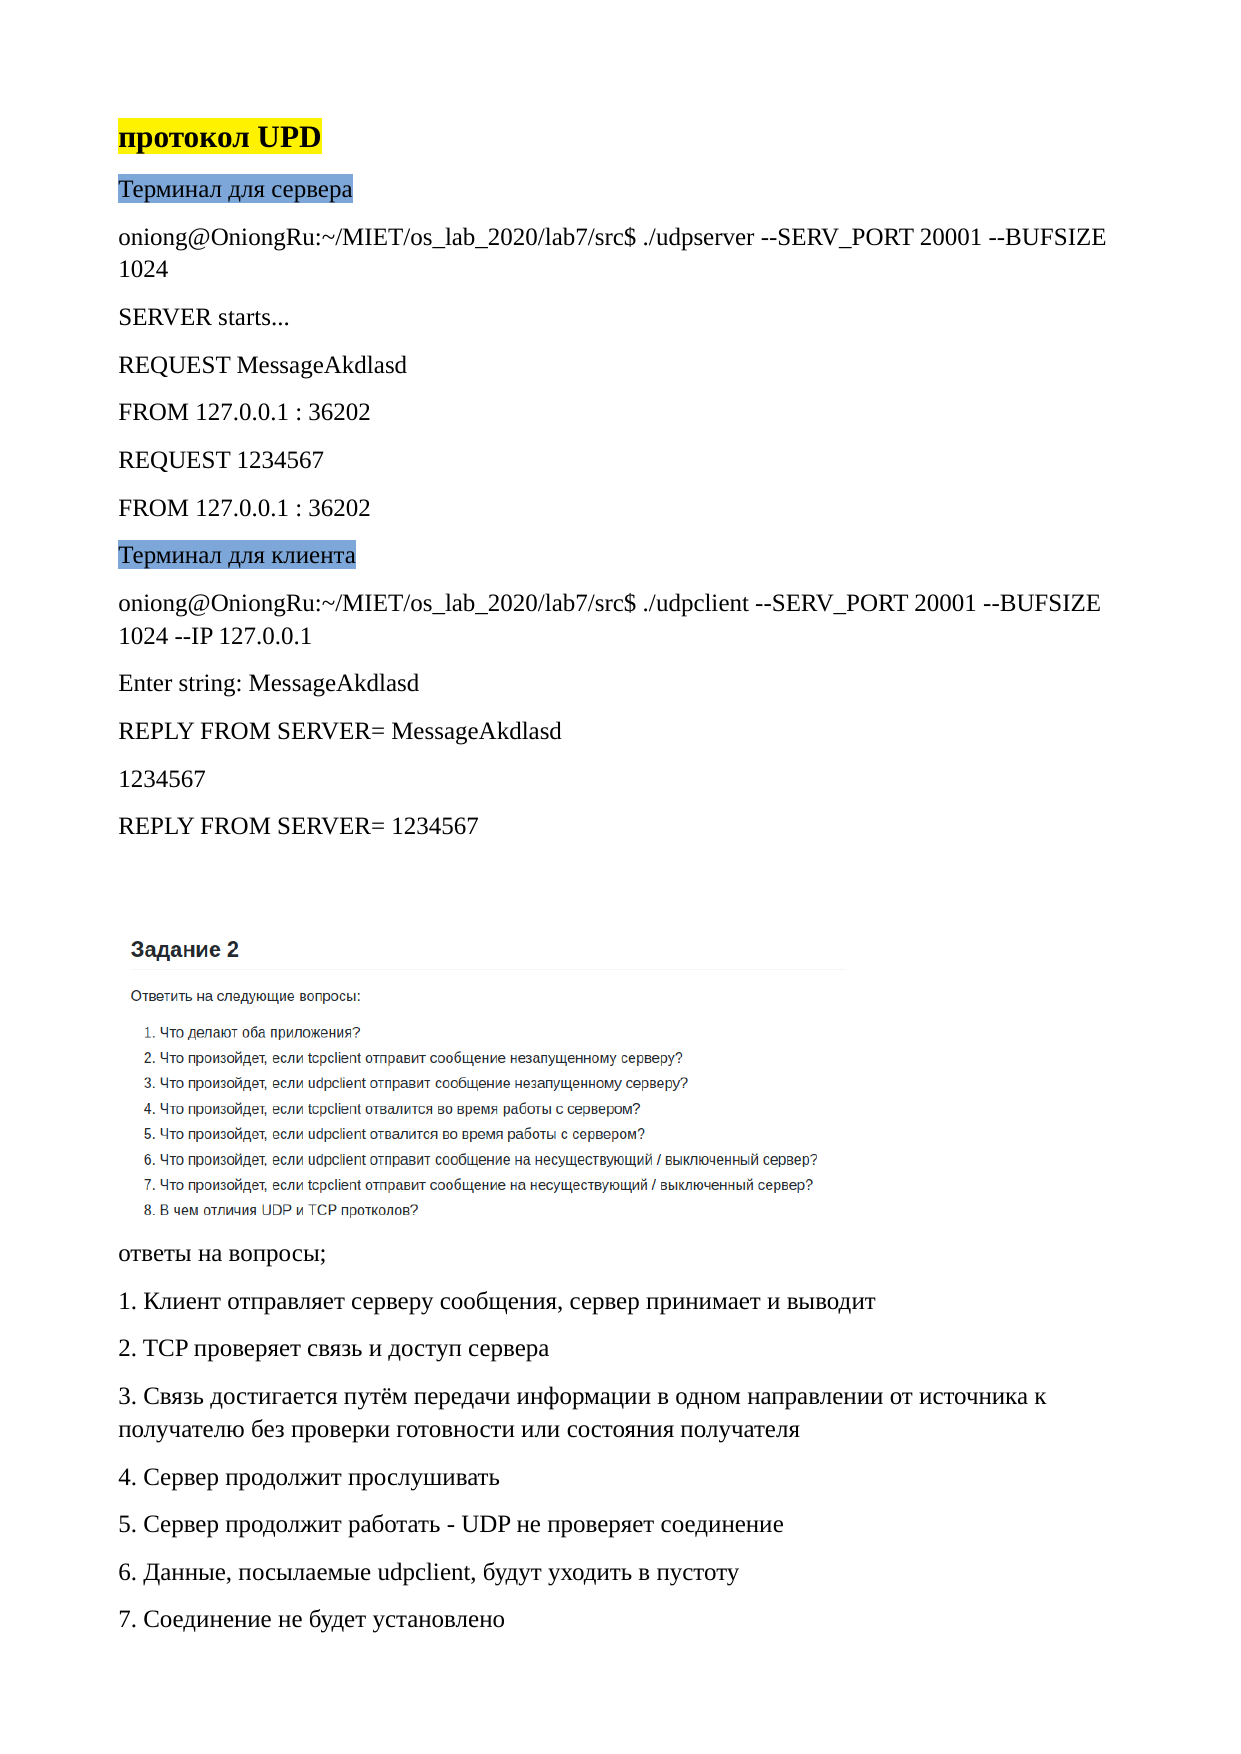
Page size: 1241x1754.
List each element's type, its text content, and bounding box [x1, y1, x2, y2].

text oniong@OniongRu:~/MIET/os_lab_2020/lab7/src$ ./udpserver --SERV_PORT 20001 --BUFSIZE 1024 [118, 222, 1122, 283]
text Enter string: MessageAkdlasd [118, 668, 1122, 697]
text FROM 127.0.0.1 : 36202 [118, 493, 1122, 521]
text 7. Соединение не будет установлено [118, 1604, 1122, 1633]
text 3. Связь достигается путём передачи информации в одном направлении от источника к получателю без проверки готовности или состояния получателя [118, 1381, 1122, 1443]
text REQUEST 1234567 [118, 445, 1122, 474]
text 5. Сервер продолжит работать - UDP не проверяет соединение [118, 1509, 1122, 1538]
text протокол UPD [118, 118, 1122, 154]
text 6. Данные, посылаемые udpclient, будут уходить в пустоту [118, 1557, 1122, 1586]
text REPLY FROM SERVER= 1234567 [118, 811, 1122, 840]
text SERVER starts... [118, 302, 1122, 331]
text 1. Клиент отправляет серверу сообщения, сервер принимает и выводит [118, 1286, 1122, 1315]
text REQUEST MessageAkdlasd [118, 350, 1122, 378]
text Терминал для клиента [118, 540, 1122, 569]
text FROM 127.0.0.1 : 36202 [118, 397, 1122, 426]
text 4. Сервер продолжит прослушивать [118, 1462, 1122, 1491]
picture [118, 930, 846, 1234]
text ответы на вопросы; [118, 931, 1122, 1267]
text Терминал для сервера [118, 174, 1122, 203]
text oniong@OniongRu:~/MIET/os_lab_2020/lab7/src$ ./udpclient --SERV_PORT 20001 --BUFSIZE 1024 --IP 127.0.0.1 [118, 588, 1122, 649]
text REPLY FROM SERVER= MessageAkdlasd [118, 716, 1122, 745]
text 1234567 [118, 764, 1122, 792]
text 2. TCP проверяет связь и доступ сервера [118, 1333, 1122, 1362]
